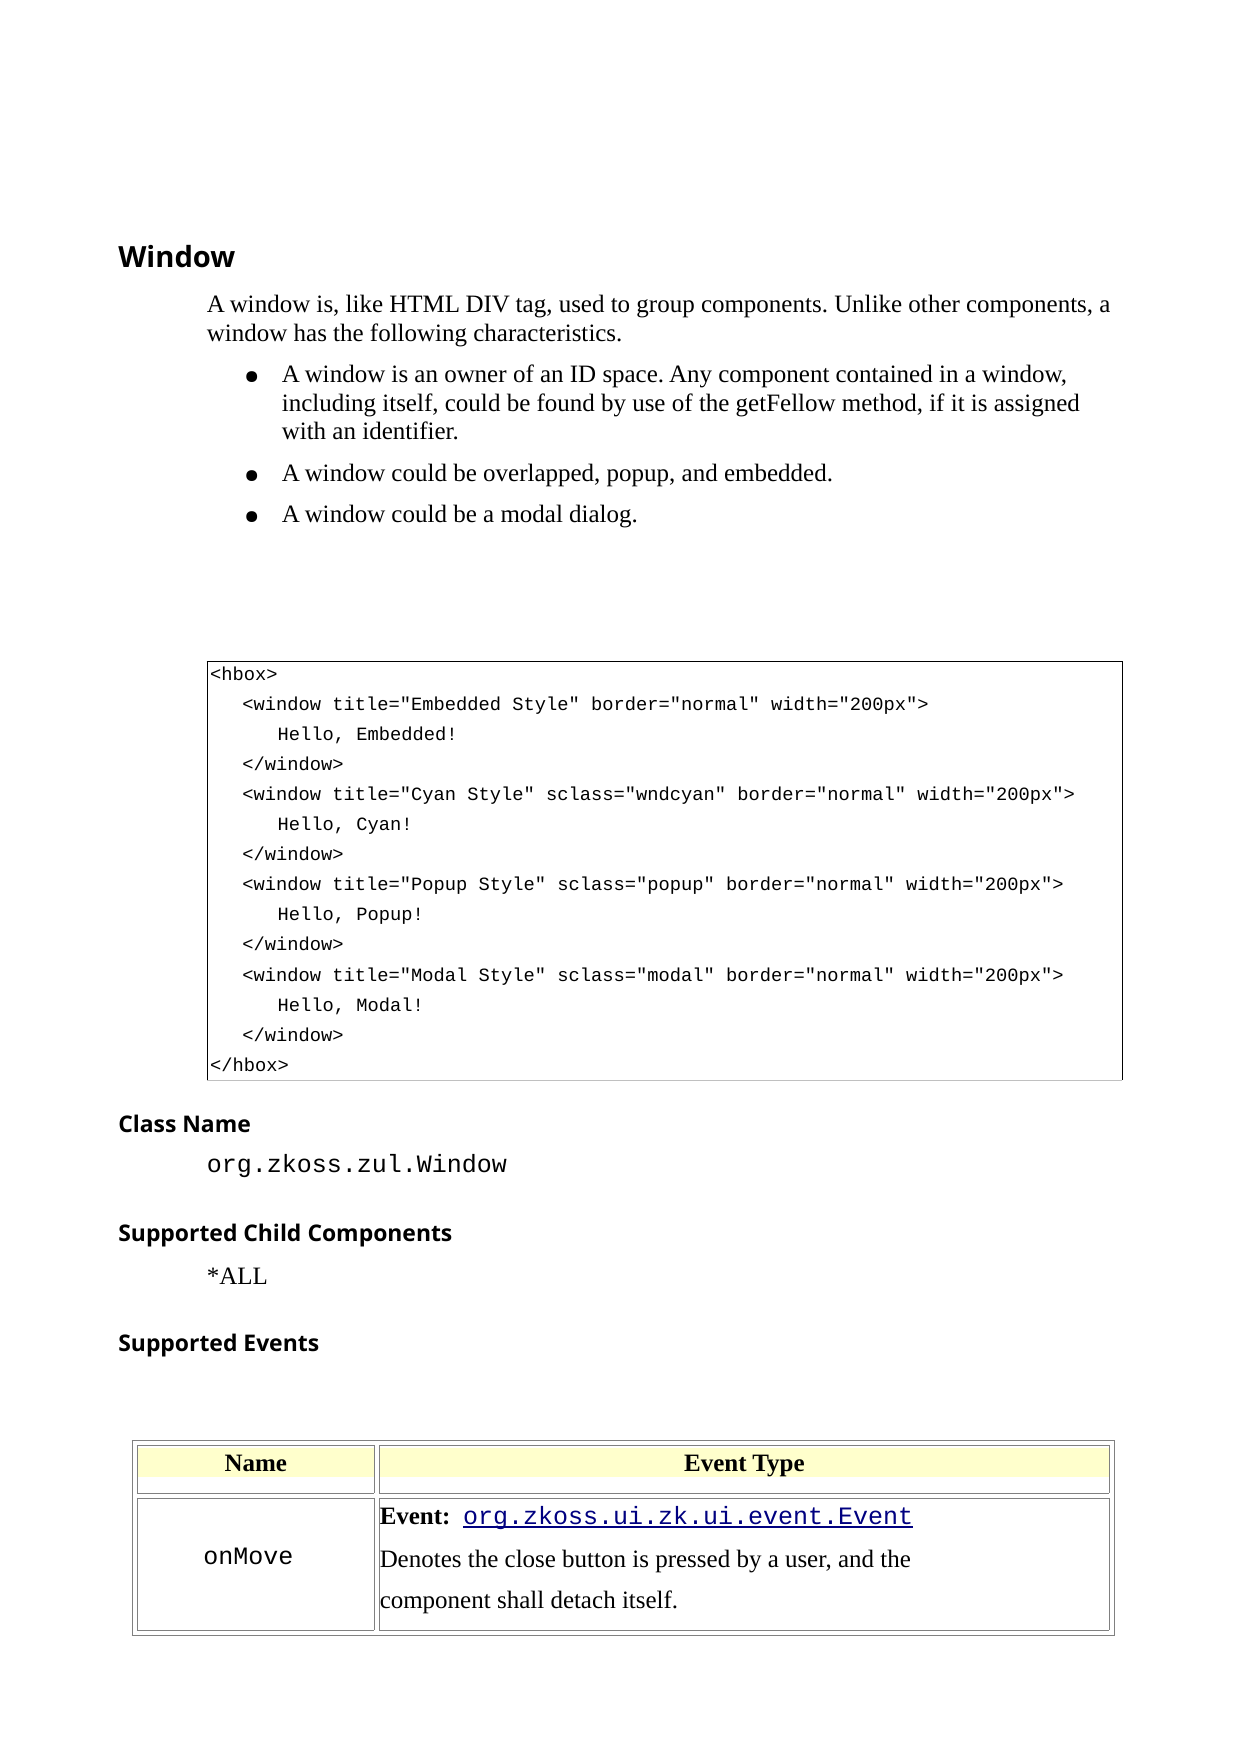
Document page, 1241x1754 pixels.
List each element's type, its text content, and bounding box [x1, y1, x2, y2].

subtitle Class Name [118, 1108, 1122, 1139]
text Hello, Cyan! [208, 812, 1122, 836]
table_header Event Type [377, 1441, 1112, 1492]
text A window is, like HTML DIV tag, used to group components. Unlike other components, a window has the following characteristics. [207, 289, 1122, 346]
text <window title="Modal Style" sclass="modal" border="normal" width="200px"> [208, 962, 1122, 987]
table_header Name [134, 1441, 377, 1492]
text Hello, Modal! [208, 992, 1122, 1017]
text org.zkoss.zul.Window [207, 1152, 1122, 1180]
text <hbox> [208, 662, 1122, 686]
text <window title="Cyan Style" sclass="wndcyan" border="normal" width="200px"> [208, 782, 1122, 806]
subtitle Window [118, 237, 1122, 276]
text Hello, Popup! [208, 902, 1122, 926]
table_cell onMove [134, 1493, 377, 1629]
text <window title="Embedded Style" border="normal" width="200px"> [208, 691, 1122, 716]
list A window could be overlapped, popup, and embedded. [244, 458, 1122, 486]
text </window> [208, 1022, 1122, 1047]
text </hbox> [208, 1053, 1122, 1080]
list A window is an owner of an ID space. Any component contained in a window, including itself, could be found by use of the getFellow method, if it is assigned with an identifier. [244, 359, 1122, 445]
table_cell Event: org.zkoss.ui.zk.ui.event.Event Denotes the close button is pressed by a user, and the component shall detach itself. [377, 1493, 1112, 1629]
text *ALL [207, 1261, 1122, 1290]
subtitle Supported Child Components [118, 1217, 1122, 1249]
text </window> [208, 932, 1122, 956]
text </window> [208, 842, 1122, 866]
text <window title="Popup Style" sclass="popup" border="normal" width="200px"> [208, 872, 1122, 896]
text </window> [208, 752, 1122, 776]
list A window could be a modal dialog. [244, 499, 1122, 528]
text Hello, Embedded! [208, 721, 1122, 746]
subtitle Supported Events [118, 1327, 1122, 1359]
